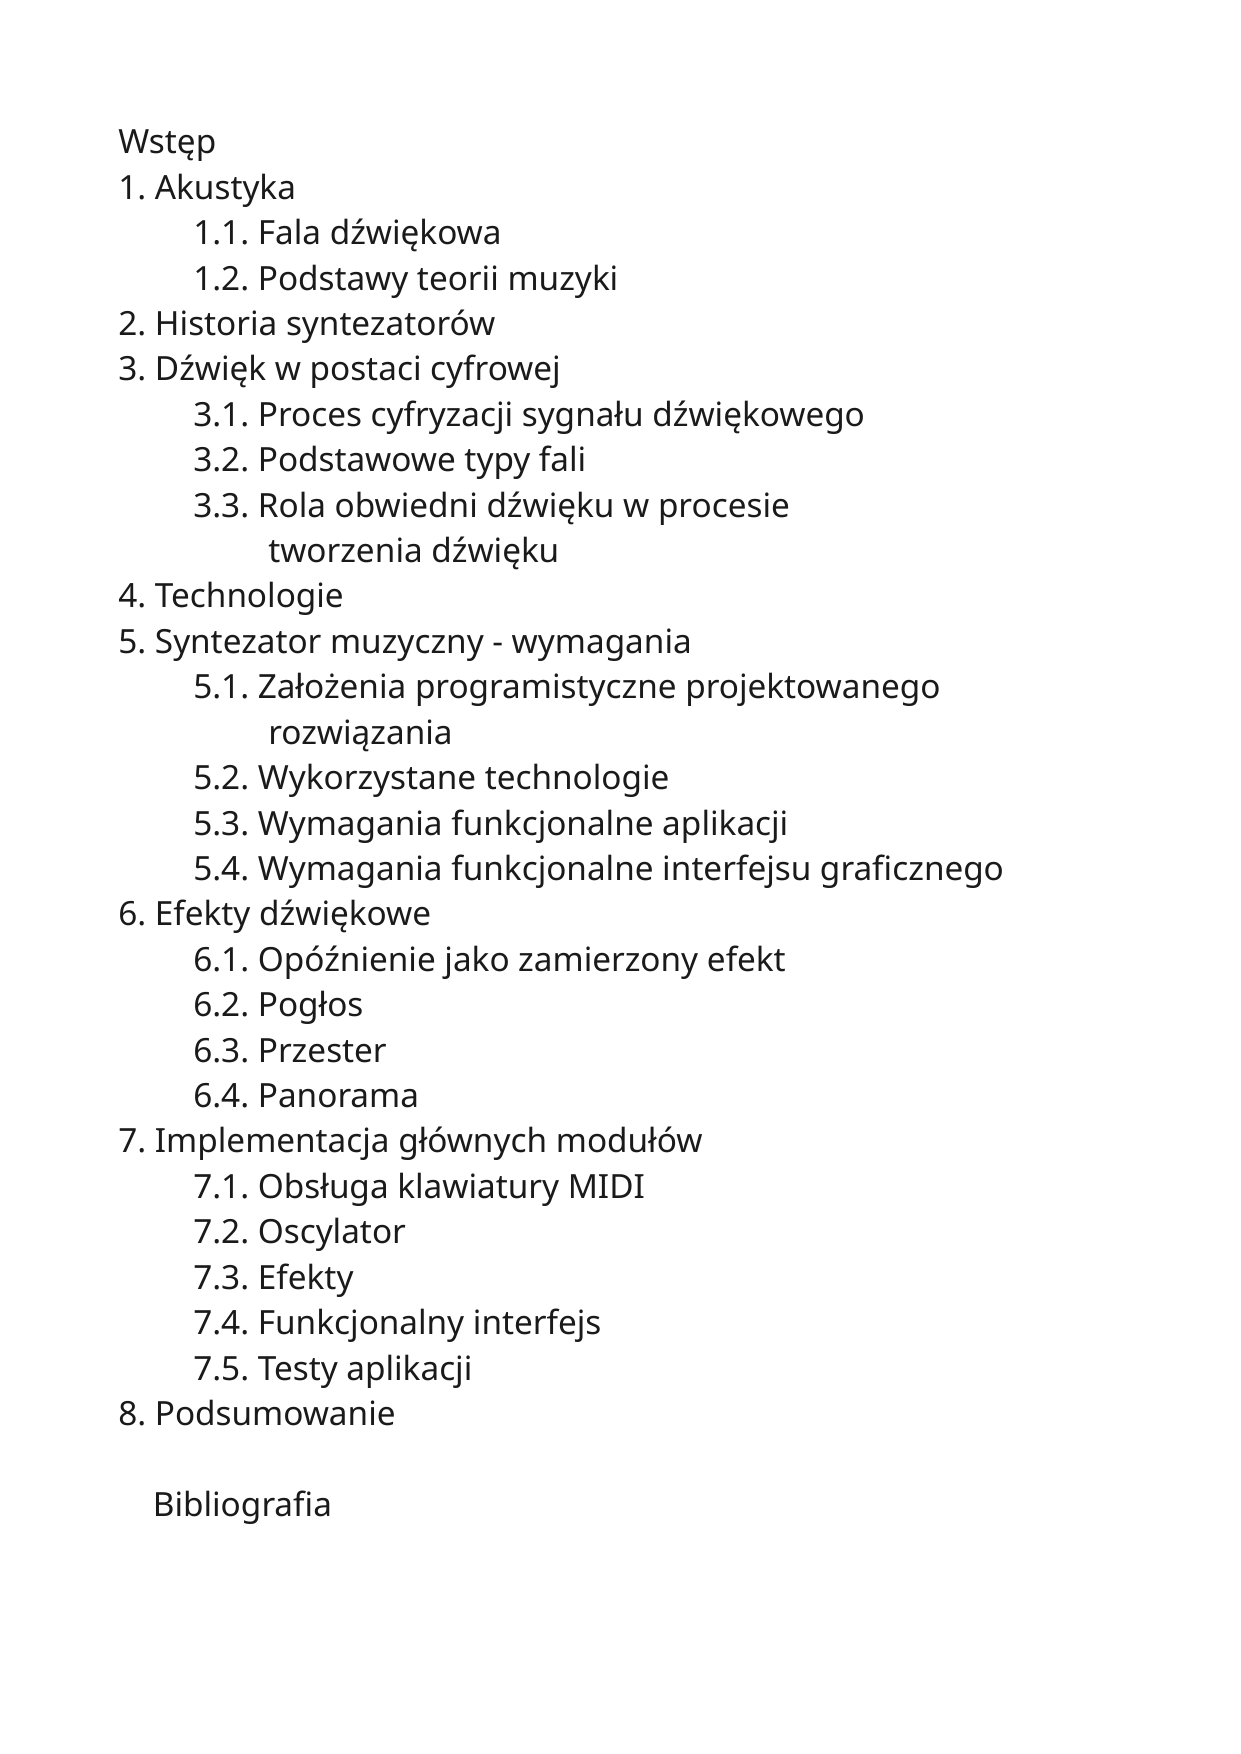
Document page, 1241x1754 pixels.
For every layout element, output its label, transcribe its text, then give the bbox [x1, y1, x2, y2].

text Bibliografia [118, 1481, 1122, 1526]
text 6. Efekty dźwiękowe [118, 890, 1122, 936]
text 6.1. Opóźnienie jako zamierzony efekt [118, 936, 1122, 981]
text Wstęp [118, 118, 1122, 163]
text 6.4. Panorama [118, 1072, 1122, 1117]
text 1.2. Podstawy teorii muzyki [118, 254, 1122, 300]
text 7.1. Obsługa klawiatury MIDI [118, 1163, 1122, 1208]
text 6.2. Pogłos [118, 981, 1122, 1026]
text 5.3. Wymagania funkcjonalne aplikacji [118, 799, 1122, 845]
text 1. Akustyka [118, 163, 1122, 209]
text 7.4. Funkcjonalny interfejs [118, 1299, 1122, 1344]
text 4. Technologie [118, 572, 1122, 618]
text 3. Dźwięk w postaci cyfrowej [118, 345, 1122, 391]
text 3.3. Rola obwiedni dźwięku w procesie [118, 481, 1122, 527]
text 6.3. Przester [118, 1026, 1122, 1072]
text 5.2. Wykorzystane technologie [118, 754, 1122, 799]
text 1.1. Fala dźwiękowa [118, 209, 1122, 254]
text tworzenia dźwięku [118, 527, 1122, 572]
text 7.5. Testy aplikacji [118, 1344, 1122, 1390]
text 8. Podsumowanie [118, 1390, 1122, 1435]
text rozwiązania [118, 708, 1122, 754]
text 3.2. Podstawowe typy fali [118, 436, 1122, 481]
text 5. Syntezator muzyczny - wymagania [118, 618, 1122, 663]
text 7.3. Efekty [118, 1253, 1122, 1299]
text 5.4. Wymagania funkcjonalne interfejsu graficznego [118, 845, 1122, 890]
text 2. Historia syntezatorów [118, 300, 1122, 345]
text 7. Implementacja głównych modułów [118, 1117, 1122, 1163]
text 7.2. Oscylator [118, 1208, 1122, 1253]
text 5.1. Założenia programistyczne projektowanego [118, 663, 1122, 708]
text 3.1. Proces cyfryzacji sygnału dźwiękowego [118, 391, 1122, 436]
